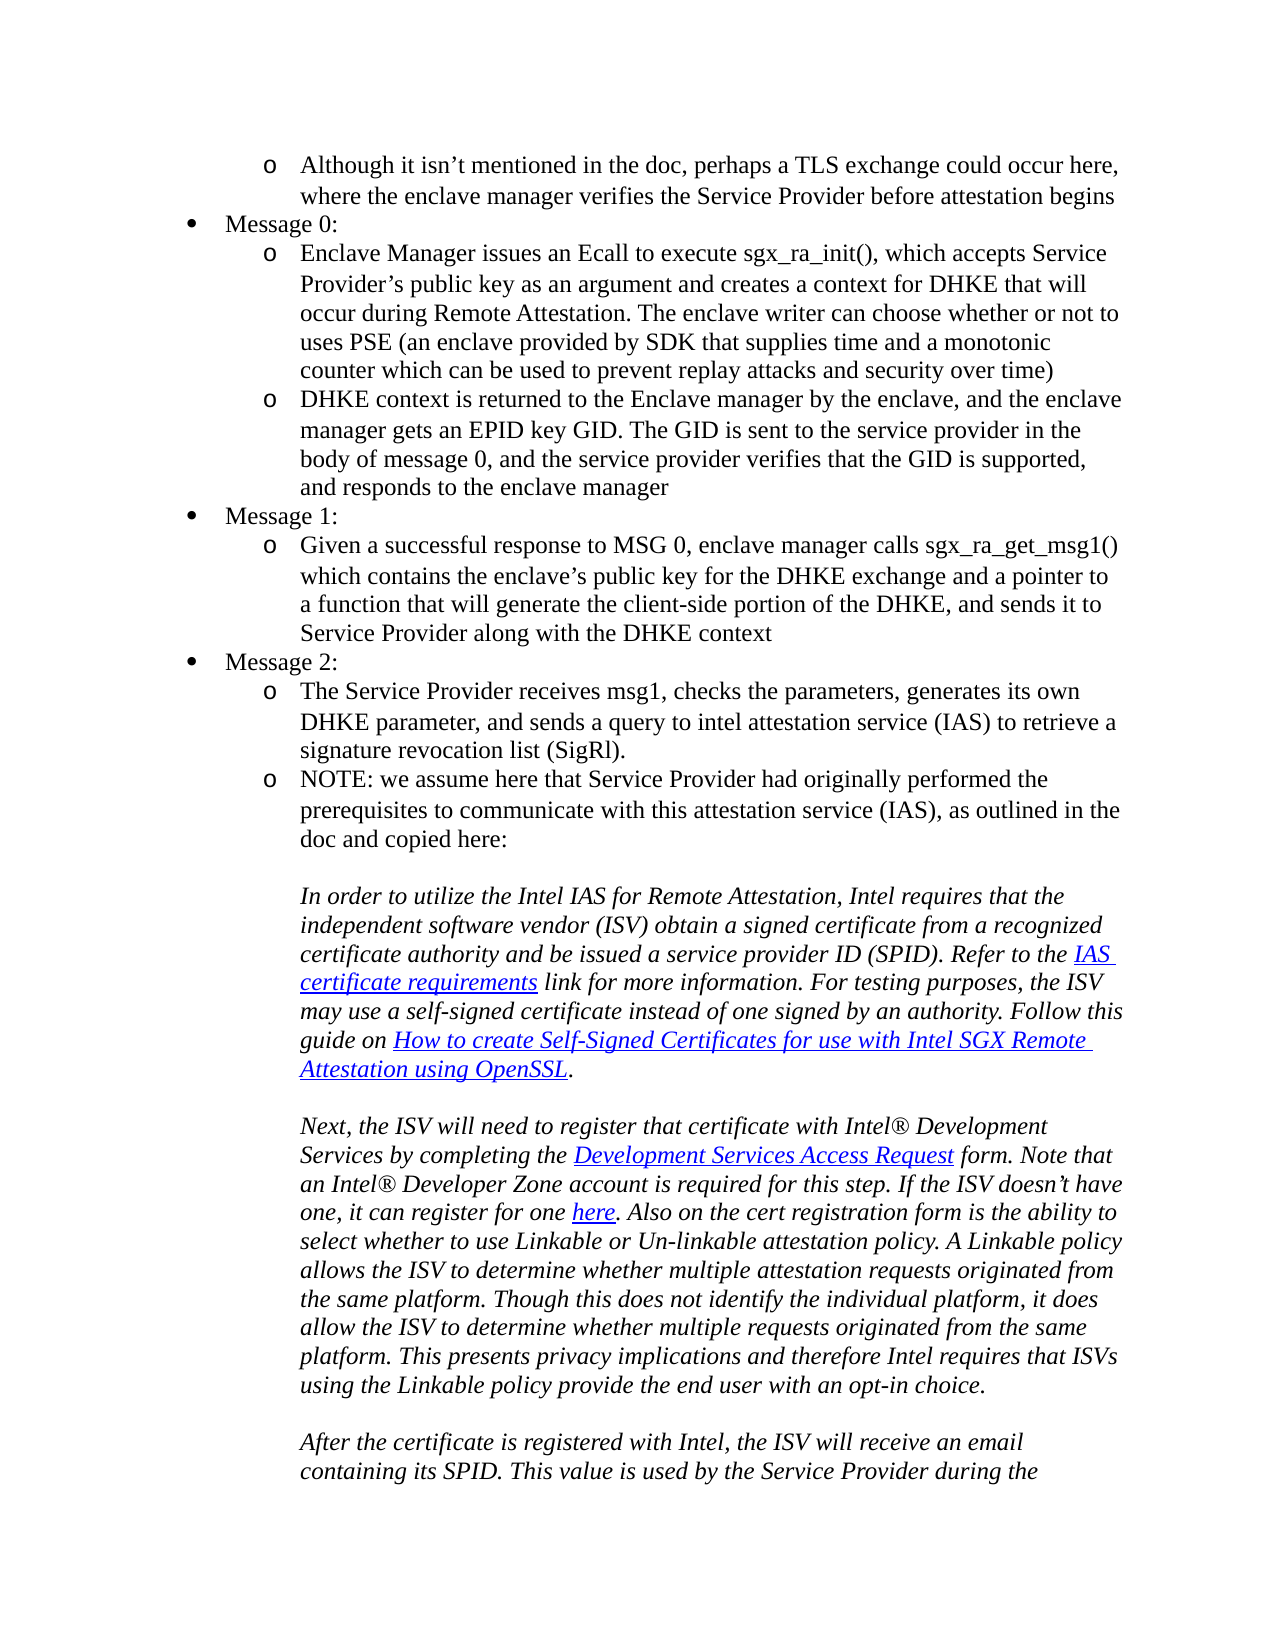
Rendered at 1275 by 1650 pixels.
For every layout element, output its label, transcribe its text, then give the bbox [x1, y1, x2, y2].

list Given a successful response to MSG 0, enclave manager calls sgx_ra_get_msg1() which contains the enclave’s public key for the DHKE exchange and a pointer to a function that will generate the client-side portion of the DHKE, and sends it to Service Provider along with the DHKE context [262, 530, 1125, 647]
list Enclave Manager issues an Ecall to execute sgx_ra_init(), which accepts Service Provider’s public key as an argument and creates a context for DHKE that will occur during Remote Attestation. The enclave writer can choose whether or not to uses PSE (an enclave provided by SDK that supplies time and a monotonic counter which can be used to prevent replay attacks and security over time) [262, 238, 1125, 384]
list DHKE context is returned to the Enclave manager by the enclave, and the enclave manager gets an EPID key GID. The GID is sent to the service provider in the body of message 0, and the service provider verifies that the GID is supported, and responds to the enclave manager [262, 384, 1125, 501]
list Message 2: [187, 647, 1125, 676]
list Message 1: [187, 501, 1125, 530]
list Message 0: [187, 209, 1125, 238]
list The Service Provider receives msg1, checks the parameters, generates its own DHKE parameter, and sends a query to intel attestation service (IAS) to retrieve a signature revocation list (SigRl). [262, 676, 1125, 764]
list Although it isn’t mentioned in the doc, perhaps a TLS exchange could occur here, where the enclave manager verifies the Service Provider before attestation begins [262, 150, 1125, 209]
list In order to utilize the Intel IAS for Remote Attestation, Intel requires that the independent software vendor (ISV) obtain a signed certificate from a recognized certificate authority and be issued a service provider ID (SPID). Refer to the IAS certificate requirements link for more information. For testing purposes, the ISV may use a self-signed certificate instead of one signed by an authority. Follow this guide on How to create Self-Signed Certificates for use with Intel SGX Remote Attestation using OpenSSL. [300, 881, 1125, 1082]
list NOTE: we assume here that Service Provider had originally performed the prerequisites to communicate with this attestation service (IAS), as outlined in the doc and copied here: [262, 764, 1125, 852]
list After the certificate is registered with Intel, the ISV will receive an email containing its SPID. This value is used by the Service Provider during the [300, 1427, 1125, 1485]
list Next, the ISV will need to register that certificate with Intel® Development Services by completing the Development Services Access Request form. Note that an Intel® Developer Zone account is required for this step. If the ISV doesn’t have one, it can register for one here. Also on the cert registration form is the ability to select whether to use Linkable or Un-linkable attestation policy. A Linkable policy allows the ISV to determine whether multiple attestation requests originated from the same platform. Though this does not identify the individual platform, it does allow the ISV to determine whether multiple requests originated from the same platform. This presents privacy implications and therefore Intel requires that ISVs using the Linkable policy provide the end user with an opt-in choice. [300, 1111, 1125, 1399]
